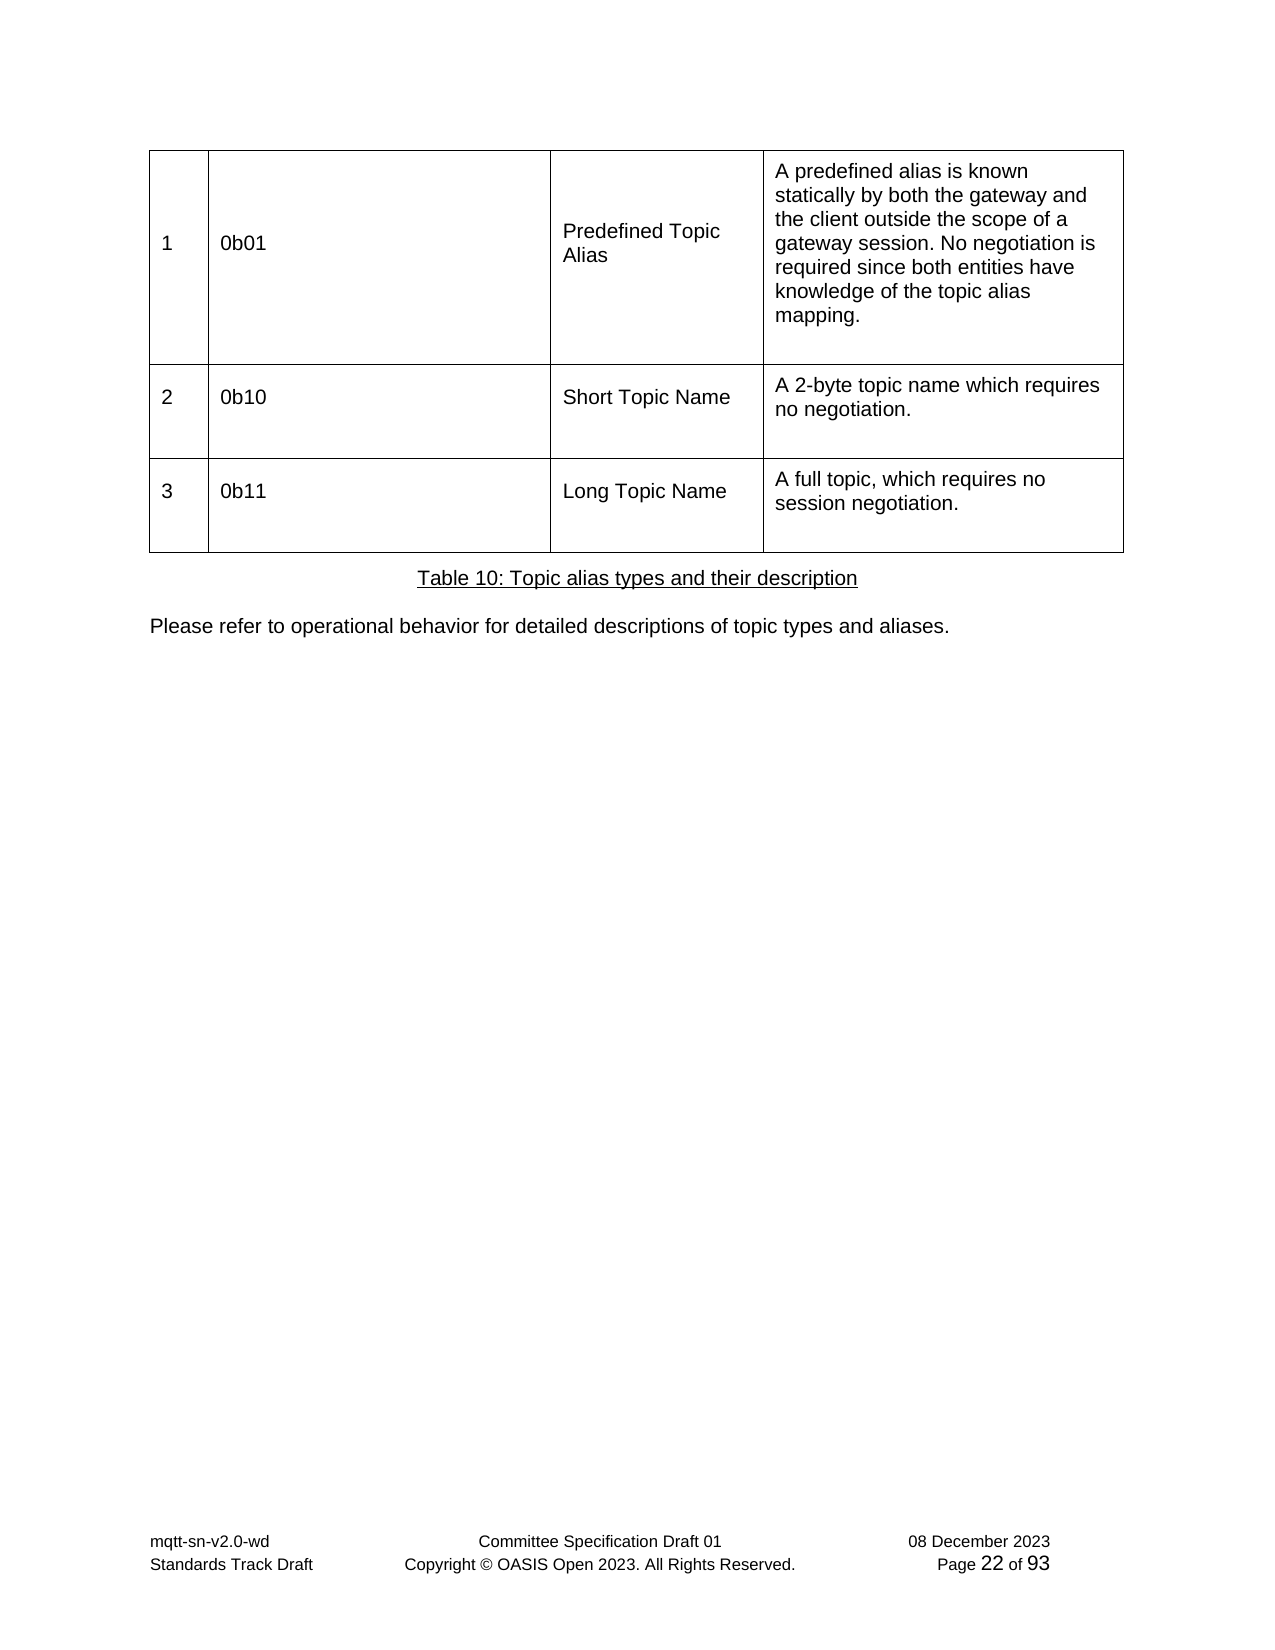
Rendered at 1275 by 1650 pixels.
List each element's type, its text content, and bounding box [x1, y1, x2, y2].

table_cell A full topic, which requires no session negotiation. [764, 459, 1123, 552]
table_cell 3 [150, 459, 208, 552]
table_cell 0b01 [209, 151, 550, 364]
table_cell Long Topic Name [551, 459, 763, 552]
table_cell 0b11 [209, 459, 550, 552]
text Table 10: Topic alias types and their description [150, 566, 1125, 589]
table_cell Predefined Topic Alias [551, 151, 763, 364]
text Please refer to operational behavior for detailed descriptions of topic types and aliases. [149, 614, 1124, 638]
table_cell A 2-byte topic name which requires no negotiation. [764, 365, 1123, 458]
table_cell 2 [150, 365, 208, 458]
table_cell 0b10 [209, 365, 550, 458]
table_cell 1 [150, 151, 208, 364]
table_cell A predefined alias is known statically by both the gateway and the client outside the scope of a gateway session. No negotiation is required since both entities have knowledge of the topic alias mapping. [764, 151, 1123, 364]
table_cell Short Topic Name [551, 365, 763, 458]
